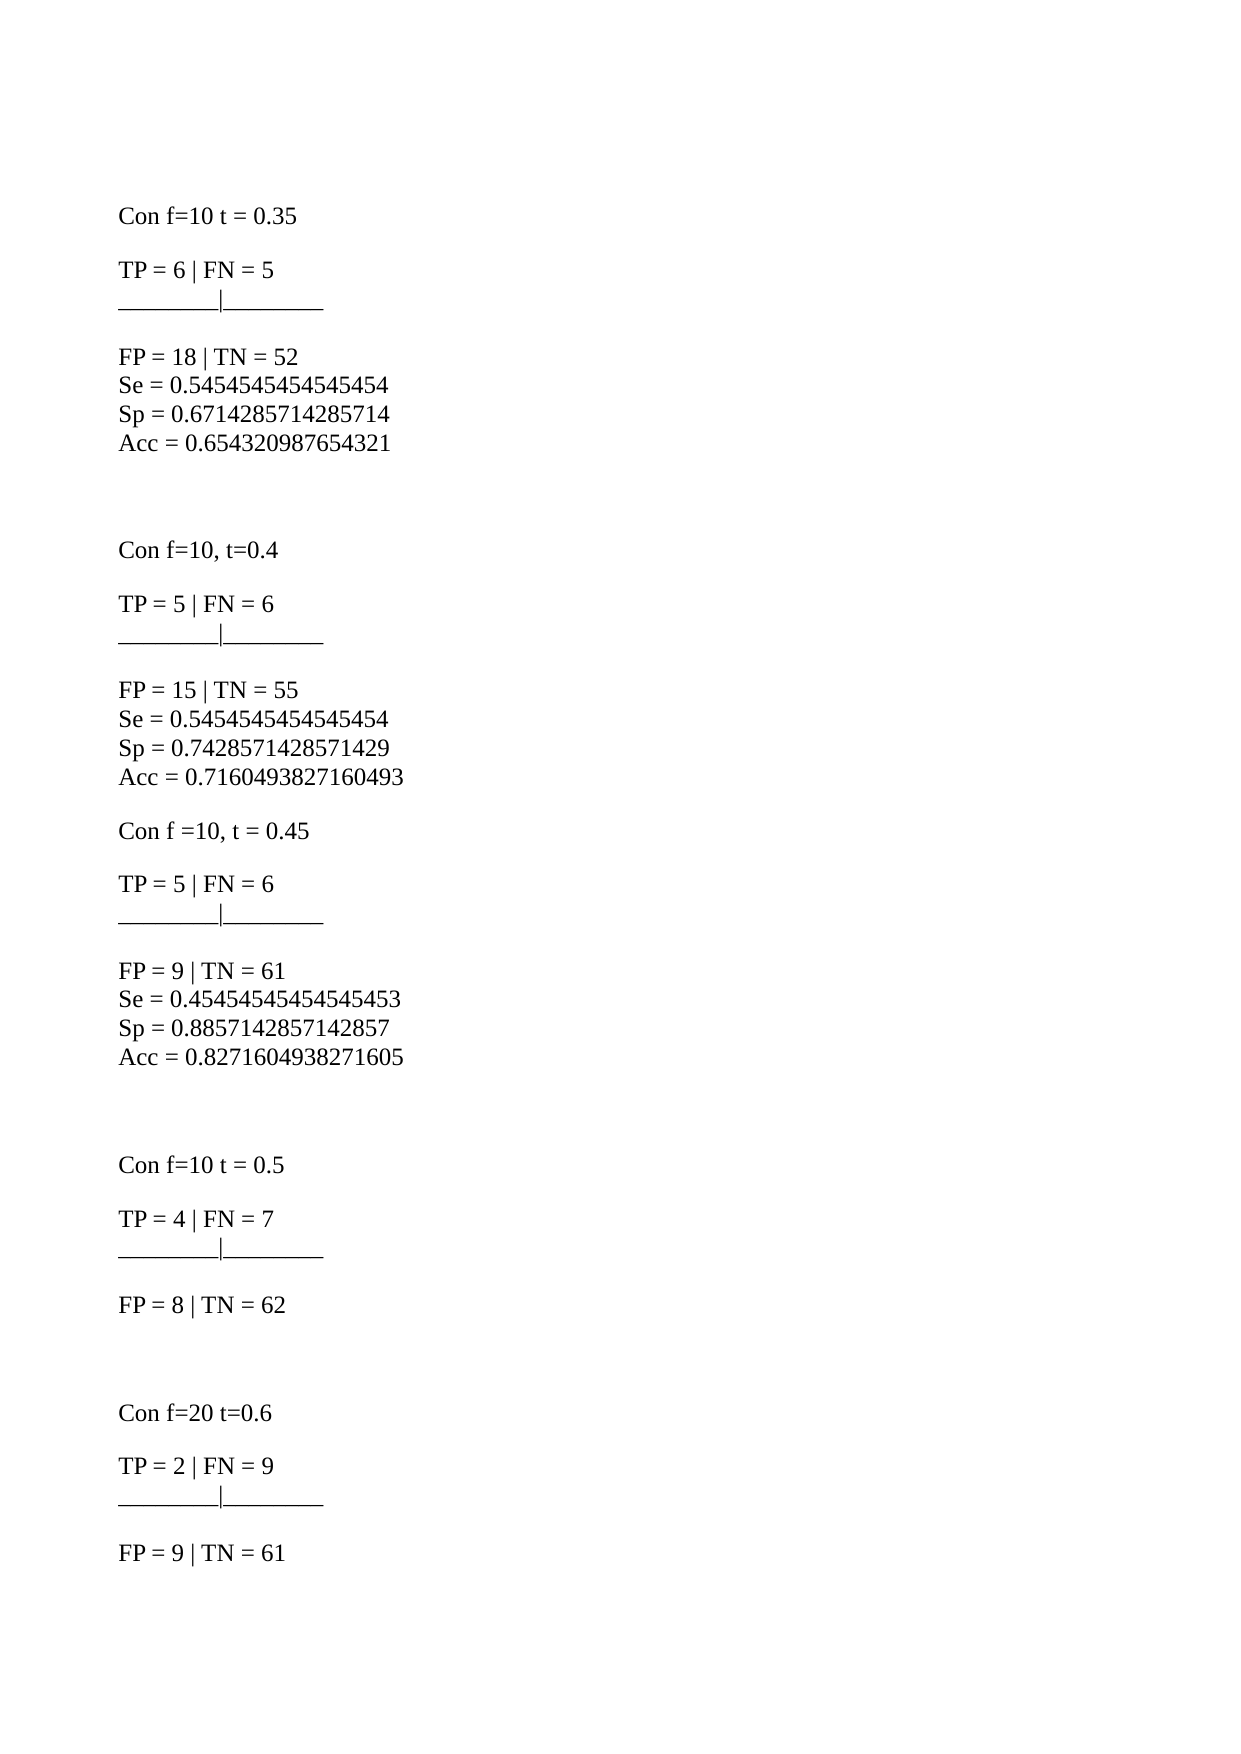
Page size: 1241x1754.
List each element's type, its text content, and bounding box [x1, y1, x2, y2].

text Con f=10, t=0.4 [118, 536, 1122, 564]
text Se = 0.5454545454545454 [118, 704, 1122, 733]
text Se = 0.45454545454545453 [118, 984, 1122, 1013]
text Con f=10 t = 0.35 [118, 201, 1122, 230]
text ________|________ [118, 1232, 1122, 1261]
text TP = 4 | FN = 7 [118, 1204, 1122, 1232]
text TP = 2 | FN = 9 [118, 1451, 1122, 1480]
text Con f =10, t = 0.45 [118, 816, 1122, 844]
text Sp = 0.6714285714285714 [118, 399, 1122, 428]
text Sp = 0.8857142857142857 [118, 1013, 1122, 1042]
text TP = 6 | FN = 5 [118, 255, 1122, 284]
text ________|________ [118, 898, 1122, 927]
text Se = 0.5454545454545454 [118, 370, 1122, 399]
text FP = 8 | TN = 62 [118, 1290, 1122, 1319]
text Con f=10 t = 0.5 [118, 1150, 1122, 1178]
text FP = 15 | TN = 55 [118, 676, 1122, 704]
text Con f=20 t=0.6 [118, 1398, 1122, 1426]
text Sp = 0.7428571428571429 [118, 733, 1122, 762]
text TP = 5 | FN = 6 [118, 869, 1122, 898]
text Acc = 0.8271604938271605 [118, 1042, 1122, 1071]
text FP = 9 | TN = 61 [118, 1538, 1122, 1566]
text ________|________ [118, 618, 1122, 647]
text TP = 5 | FN = 6 [118, 589, 1122, 618]
text ________|________ [118, 284, 1122, 313]
text FP = 18 | TN = 52 [118, 342, 1122, 370]
text ________|________ [118, 1480, 1122, 1509]
text Acc = 0.7160493827160493 [118, 762, 1122, 791]
text FP = 9 | TN = 61 [118, 956, 1122, 984]
text Acc = 0.654320987654321 [118, 428, 1122, 457]
